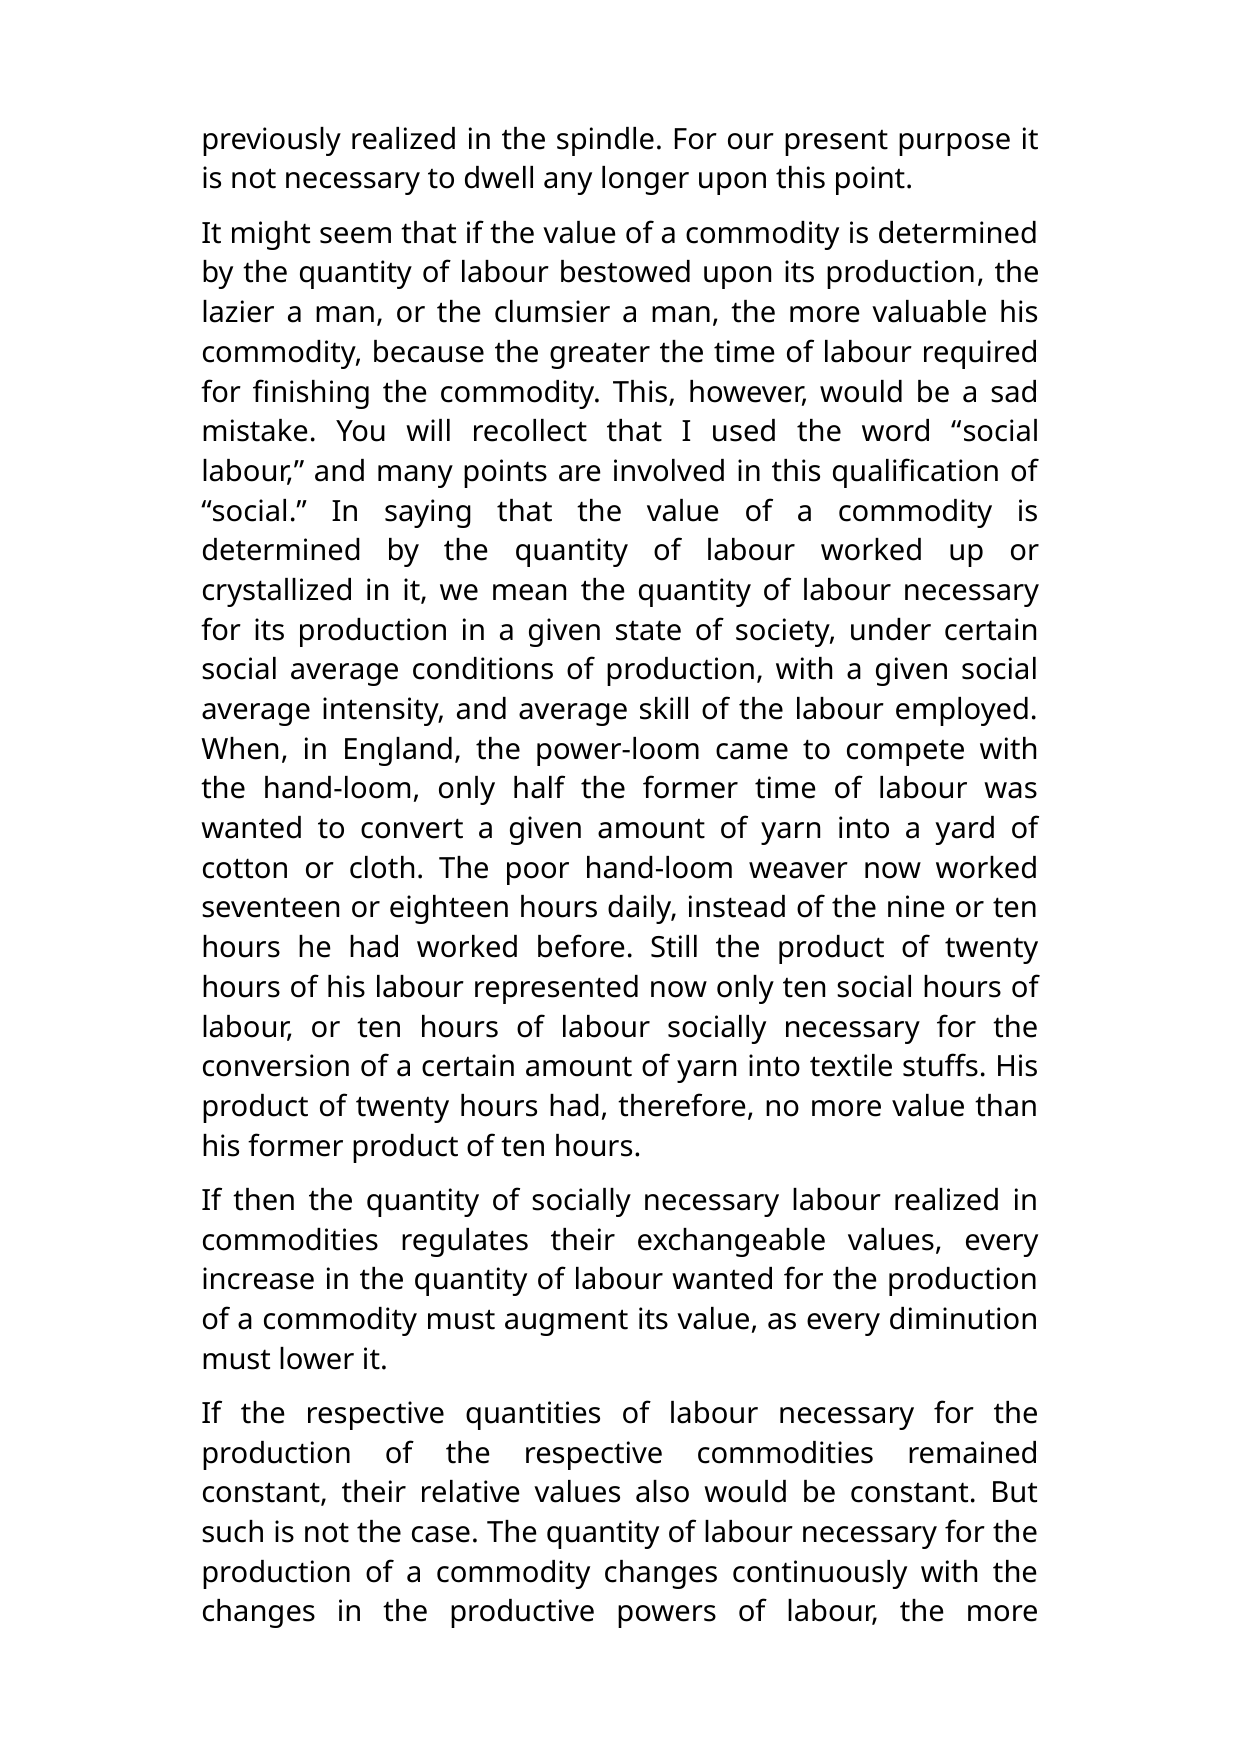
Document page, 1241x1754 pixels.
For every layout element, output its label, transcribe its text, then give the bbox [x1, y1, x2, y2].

text previously realized in the spindle. For our present purpose it is not necessary to dwell any longer upon this point. [201, 118, 1039, 197]
text If then the quantity of socially necessary labour realized in commodities regulates their exchangeable values, every increase in the quantity of labour wanted for the production of a commodity must augment its value, as every diminution must lower it. [201, 1179, 1039, 1378]
text It might seem that if the value of a commodity is determined by the quantity of labour bestowed upon its production, the lazier a man, or the clumsier a man, the more valuable his commodity, because the greater the time of labour required for finishing the commodity. This, however, would be a sad mistake. You will recollect that I used the word “social labour,” and many points are involved in this qualification of “social.” In saying that the value of a commodity is determined by the quantity of labour worked up or crystallized in it, we mean the quantity of labour necessary for its production in a given state of society, under certain social average conditions of production, with a given social average intensity, and average skill of the labour employed. When, in England, the power-loom came to compete with the hand-loom, only half the former time of labour was wanted to convert a given amount of yarn into a yard of cotton or cloth. The poor hand-loom weaver now worked seventeen or eighteen hours daily, instead of the nine or ten hours he had worked before. Still the product of twenty hours of his labour represented now only ten social hours of labour, or ten hours of labour socially necessary for the conversion of a certain amount of yarn into textile stuffs. His product of twenty hours had, therefore, no more value than his former product of ten hours. [201, 212, 1039, 1164]
text If the respective quantities of labour necessary for the production of the respective commodities remained constant, their relative values also would be constant. But such is not the case. The quantity of labour necessary for the production of a commodity changes continuously with the changes in the productive powers of labour, the more [201, 1392, 1039, 1630]
